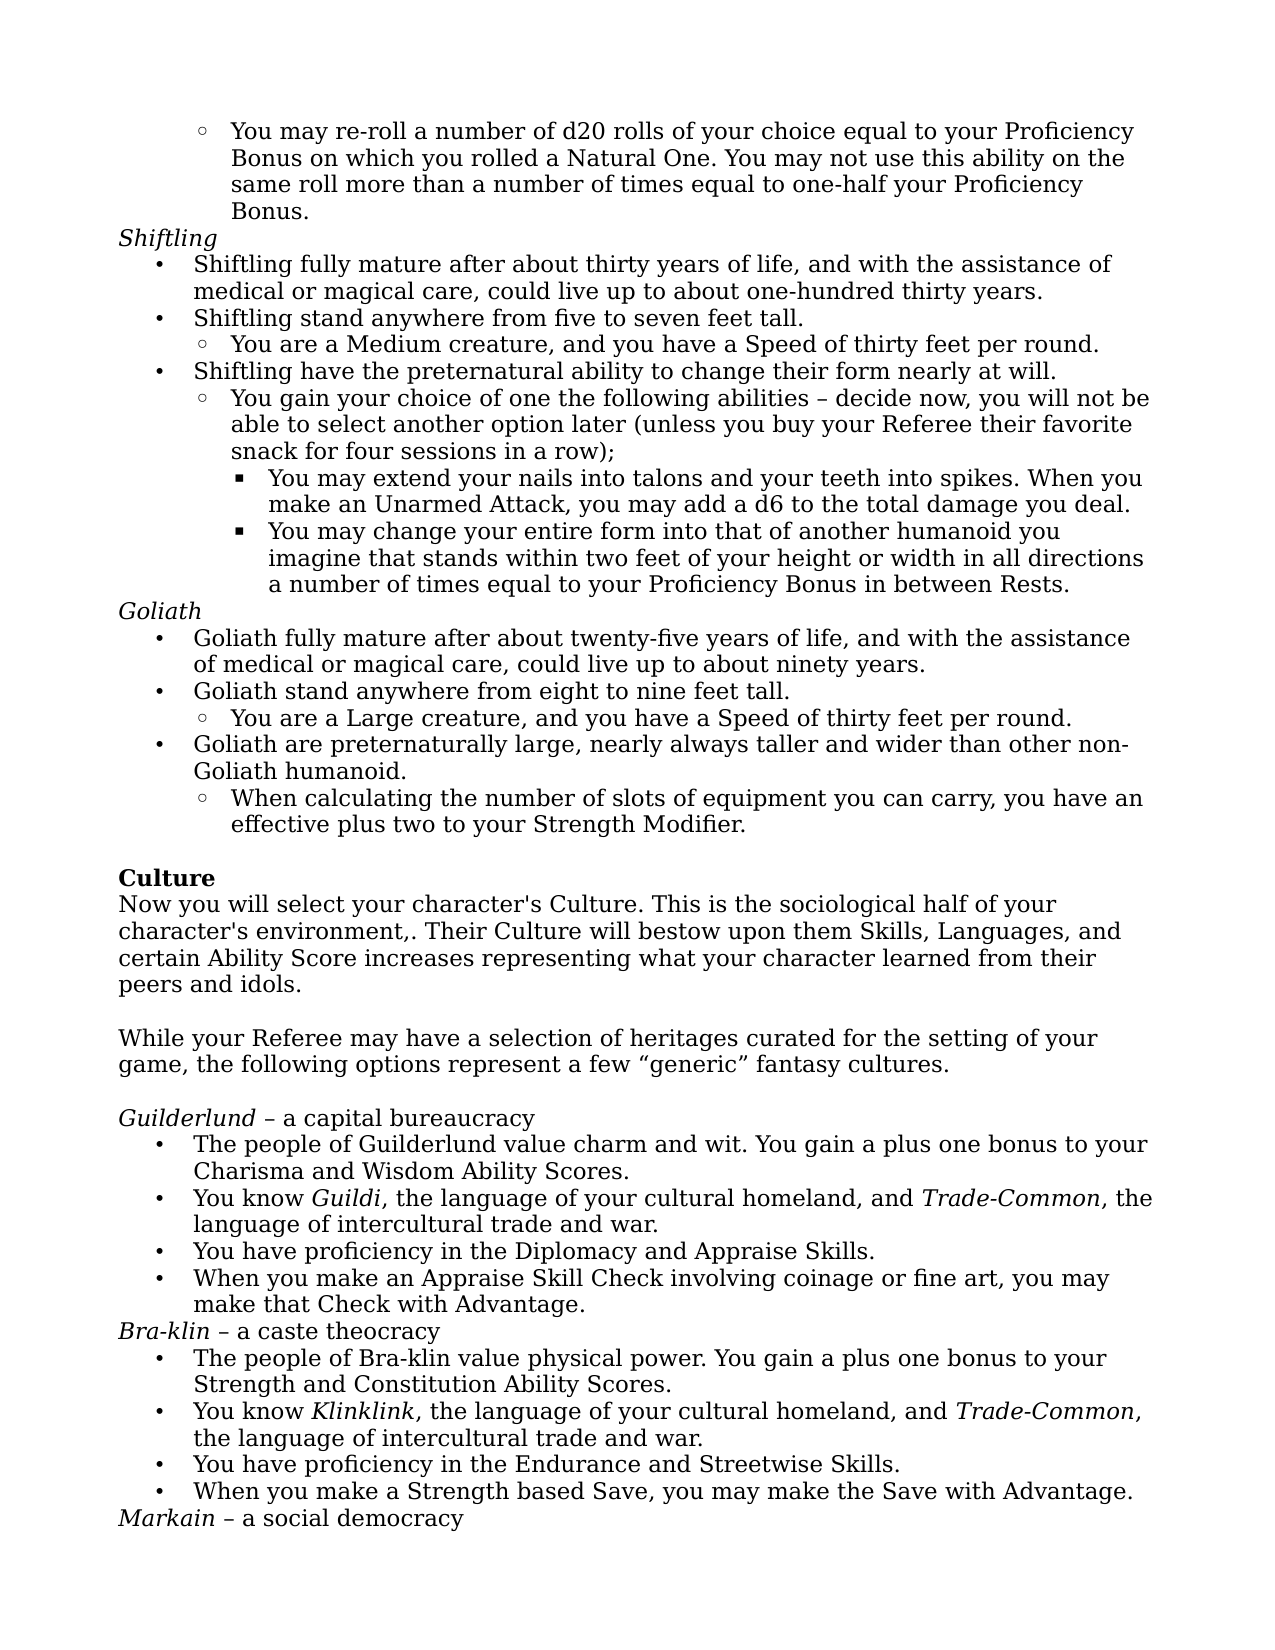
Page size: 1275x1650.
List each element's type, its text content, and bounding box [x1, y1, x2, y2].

list Shiftling have the preternatural ability to change their form nearly at will. [156, 358, 1157, 385]
text Guilderlund – a capital bureaucracy [118, 1105, 1157, 1132]
list When calculating the number of slots of equipment you can carry, you have an effective plus two to your Strength Modifier. [193, 785, 1157, 838]
list You are a Large creature, and you have a Speed of thirty feet per round. [193, 705, 1157, 731]
list When you make an Appraise Skill Check involving coinage or fine art, you may make that Check with Advantage. [156, 1265, 1157, 1318]
list You gain your choice of one the following abilities – decide now, you will not be able to select another option later (unless you buy your Referee their favorite snack for four sessions in a row); [193, 385, 1157, 465]
list You have proficiency in the Diplomacy and Appraise Skills. [156, 1238, 1157, 1265]
list Goliath stand anywhere from eight to nine feet tall. [156, 678, 1157, 705]
list Shiftling fully mature after about thirty years of life, and with the assistance of medical or magical care, could live up to about one-hundred thirty years. [156, 251, 1157, 305]
text Bra-klin – a caste theocracy [118, 1318, 1157, 1345]
text Shiftling [118, 225, 1157, 251]
text Goliath [118, 598, 1157, 625]
list Goliath fully mature after about twenty-five years of life, and with the assistance of medical or magical care, could live up to about ninety years. [156, 625, 1157, 678]
list You may change your entire form into that of another humanoid you imagine that stands within two feet of your height or width in all directions a number of times equal to your Proficiency Bonus in between Rests. [231, 518, 1157, 598]
text Markain – a social democracy [118, 1505, 1157, 1532]
list Goliath are preternaturally large, nearly always taller and wider than other non-Goliath humanoid. [156, 731, 1157, 785]
list You know Klinklink, the language of your cultural homeland, and Trade-Common, the language of intercultural trade and war. [156, 1398, 1157, 1452]
list When you make a Strength based Save, you may make the Save with Advantage. [156, 1478, 1157, 1505]
list The people of Guilderlund value charm and wit. You gain a plus one bonus to your Charisma and Wisdom Ability Scores. [156, 1132, 1157, 1185]
text Culture [118, 865, 1157, 892]
list You have proficiency in the Endurance and Streetwise Skills. [156, 1452, 1157, 1478]
list Shiftling stand anywhere from five to seven feet tall. [156, 305, 1157, 331]
list The people of Bra-klin value physical power. You gain a plus one bonus to your Strength and Constitution Ability Scores. [156, 1345, 1157, 1398]
text While your Referee may have a selection of heritages curated for the setting of your game, the following options represent a few “generic” fantasy cultures. [118, 1025, 1157, 1078]
list You are a Medium creature, and you have a Speed of thirty feet per round. [193, 331, 1157, 358]
list You know Guildi, the language of your cultural homeland, and Trade-Common, the language of intercultural trade and war. [156, 1185, 1157, 1238]
list You may extend your nails into talons and your teeth into spikes. When you make an Unarmed Attack, you may add a d6 to the total damage you deal. [231, 465, 1157, 518]
list You may re-roll a number of d20 rolls of your choice equal to your Proficiency Bonus on which you rolled a Natural One. You may not use this ability on the same roll more than a number of times equal to one-half your Proficiency Bonus. [193, 118, 1157, 225]
text Now you will select your character's Culture. This is the sociological half of your character's environment,. Their Culture will bestow upon them Skills, Languages, and certain Ability Score increases representing what your character learned from their peers and idols. [118, 892, 1157, 998]
